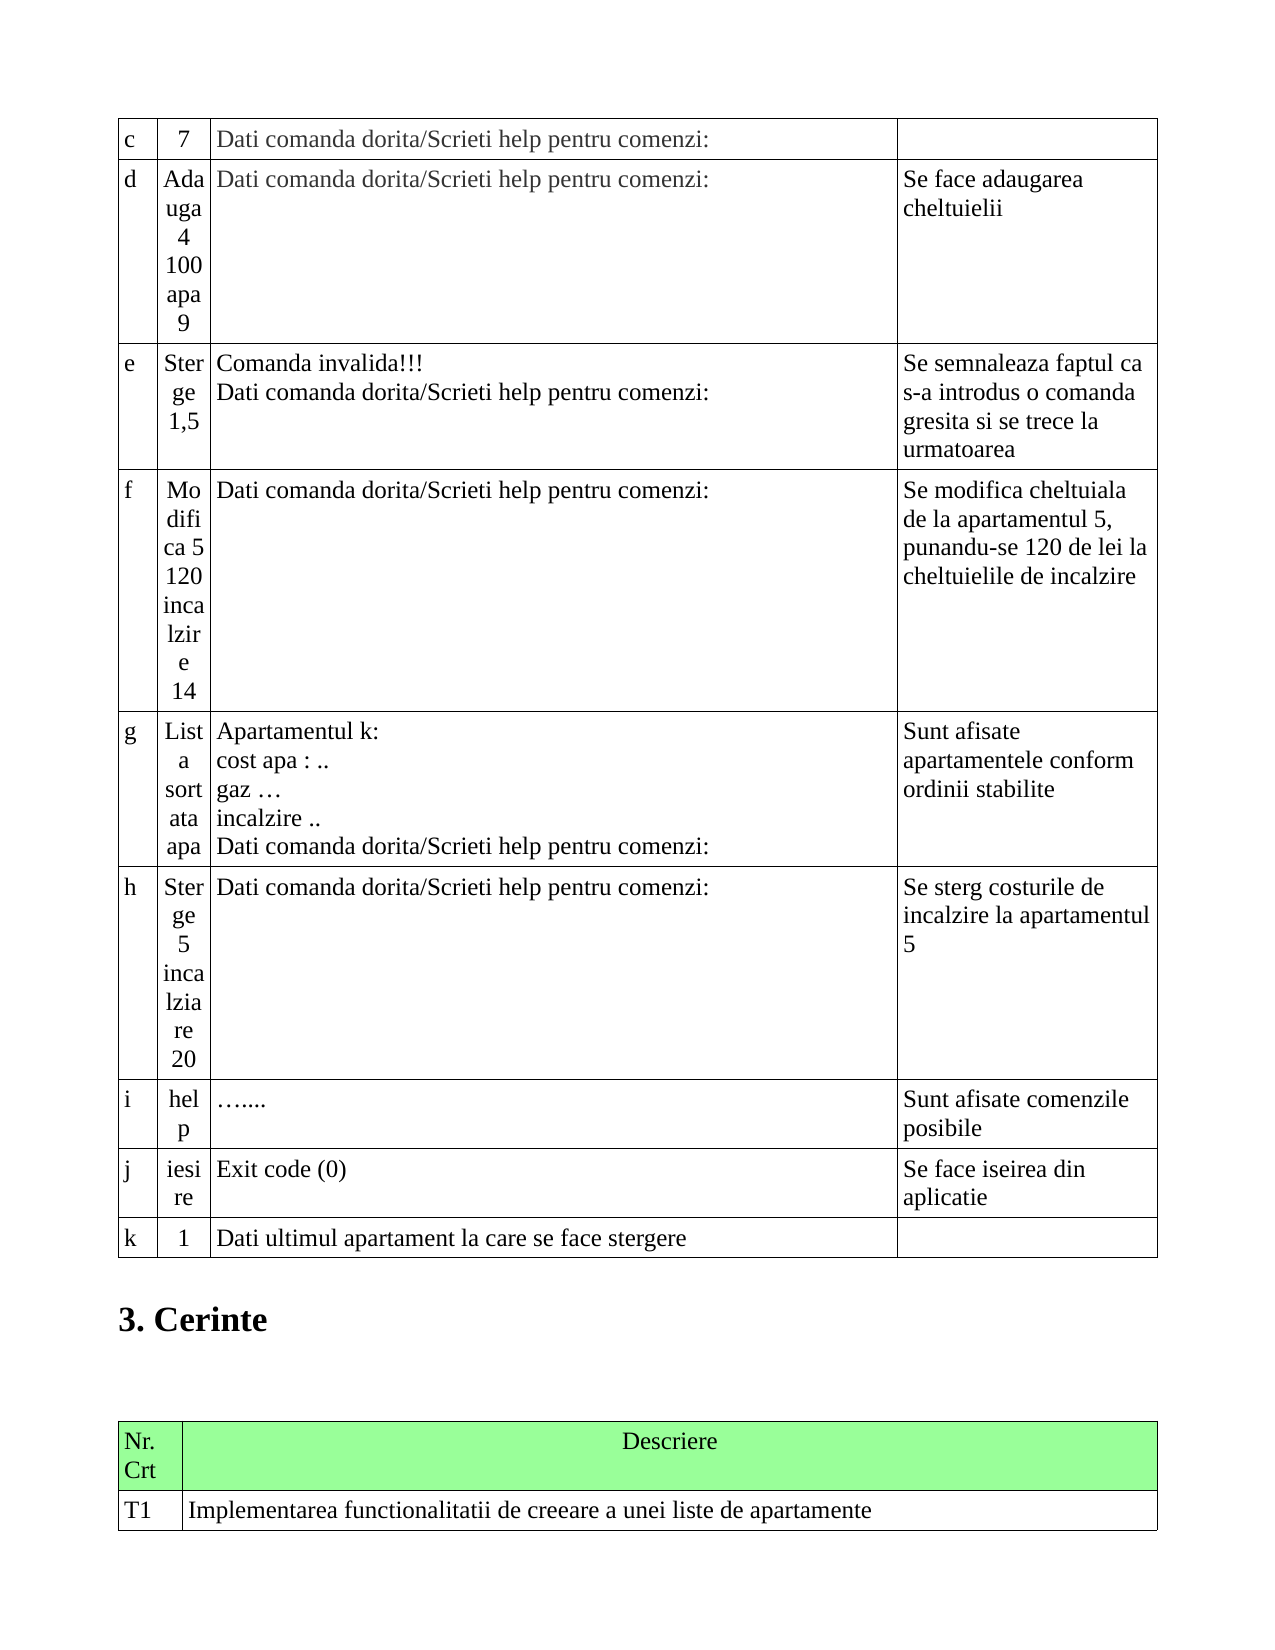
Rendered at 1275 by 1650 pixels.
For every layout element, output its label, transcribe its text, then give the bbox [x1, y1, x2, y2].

table_cell Modifica 5 120 incalzire 14 [158, 470, 210, 711]
table_cell i [119, 1080, 157, 1148]
table_cell Dati comanda dorita/Scrieti help pentru comenzi: [211, 160, 897, 342]
table_cell e [119, 344, 157, 469]
table_cell Apartamentul k: cost apa : .. gaz … incalzire .. Dati comanda dorita/Scrieti help pentru comenzi: [211, 712, 897, 866]
text 3. Cerinte [118, 1298, 1157, 1339]
table_cell ….... [211, 1080, 897, 1148]
table_cell Exit code (0) [211, 1149, 897, 1217]
table_cell j [119, 1149, 157, 1217]
table_cell f [119, 470, 157, 711]
table_cell Adauga 4 100 apa 9 [158, 160, 210, 342]
table_cell d [119, 160, 157, 342]
table_cell Implementarea functionalitatii de creeare a unei liste de apartamente [183, 1491, 1157, 1530]
table_cell Se modifica cheltuiala de la apartamentul 5, punandu-se 120 de lei la cheltuielile de incalzire [898, 470, 1157, 711]
table_cell g [119, 712, 157, 866]
table_cell Dati comanda dorita/Scrieti help pentru comenzi: [211, 119, 897, 158]
table_cell 1 [158, 1218, 210, 1257]
table_cell Se face adaugarea cheltuielii [898, 160, 1157, 342]
table_cell Se face iseirea din aplicatie [898, 1149, 1157, 1217]
table_cell iesire [158, 1149, 210, 1217]
table_cell Sterge 5 incalziare 20 [158, 867, 210, 1079]
table_cell T1 [119, 1491, 182, 1530]
table_header Nr. Crt [119, 1422, 182, 1490]
table_cell k [119, 1218, 157, 1257]
table_cell Dati comanda dorita/Scrieti help pentru comenzi: [211, 867, 897, 1079]
table_cell Sunt afisate comenzile posibile [898, 1080, 1157, 1148]
table_cell [898, 1218, 1157, 1257]
table_cell Sunt afisate apartamentele conform ordinii stabilite [898, 712, 1157, 866]
table_cell h [119, 867, 157, 1079]
table_cell c [119, 119, 157, 158]
table_cell Sterge 1,5 [158, 344, 210, 469]
table_cell help [158, 1080, 210, 1148]
table_cell 7 [158, 119, 210, 158]
table_cell Comanda invalida!!! Dati comanda dorita/Scrieti help pentru comenzi: [211, 344, 897, 469]
table_header Descriere [183, 1422, 1157, 1490]
table_cell Se sterg costurile de incalzire la apartamentul 5 [898, 867, 1157, 1079]
table_cell Se semnaleaza faptul ca s-a introdus o comanda gresita si se trece la urmatoarea [898, 344, 1157, 469]
table_cell [898, 119, 1157, 158]
table_cell Dati comanda dorita/Scrieti help pentru comenzi: [211, 470, 897, 711]
table_cell Lista sortata apa [158, 712, 210, 866]
table_cell Dati ultimul apartament la care se face stergere [211, 1218, 897, 1257]
